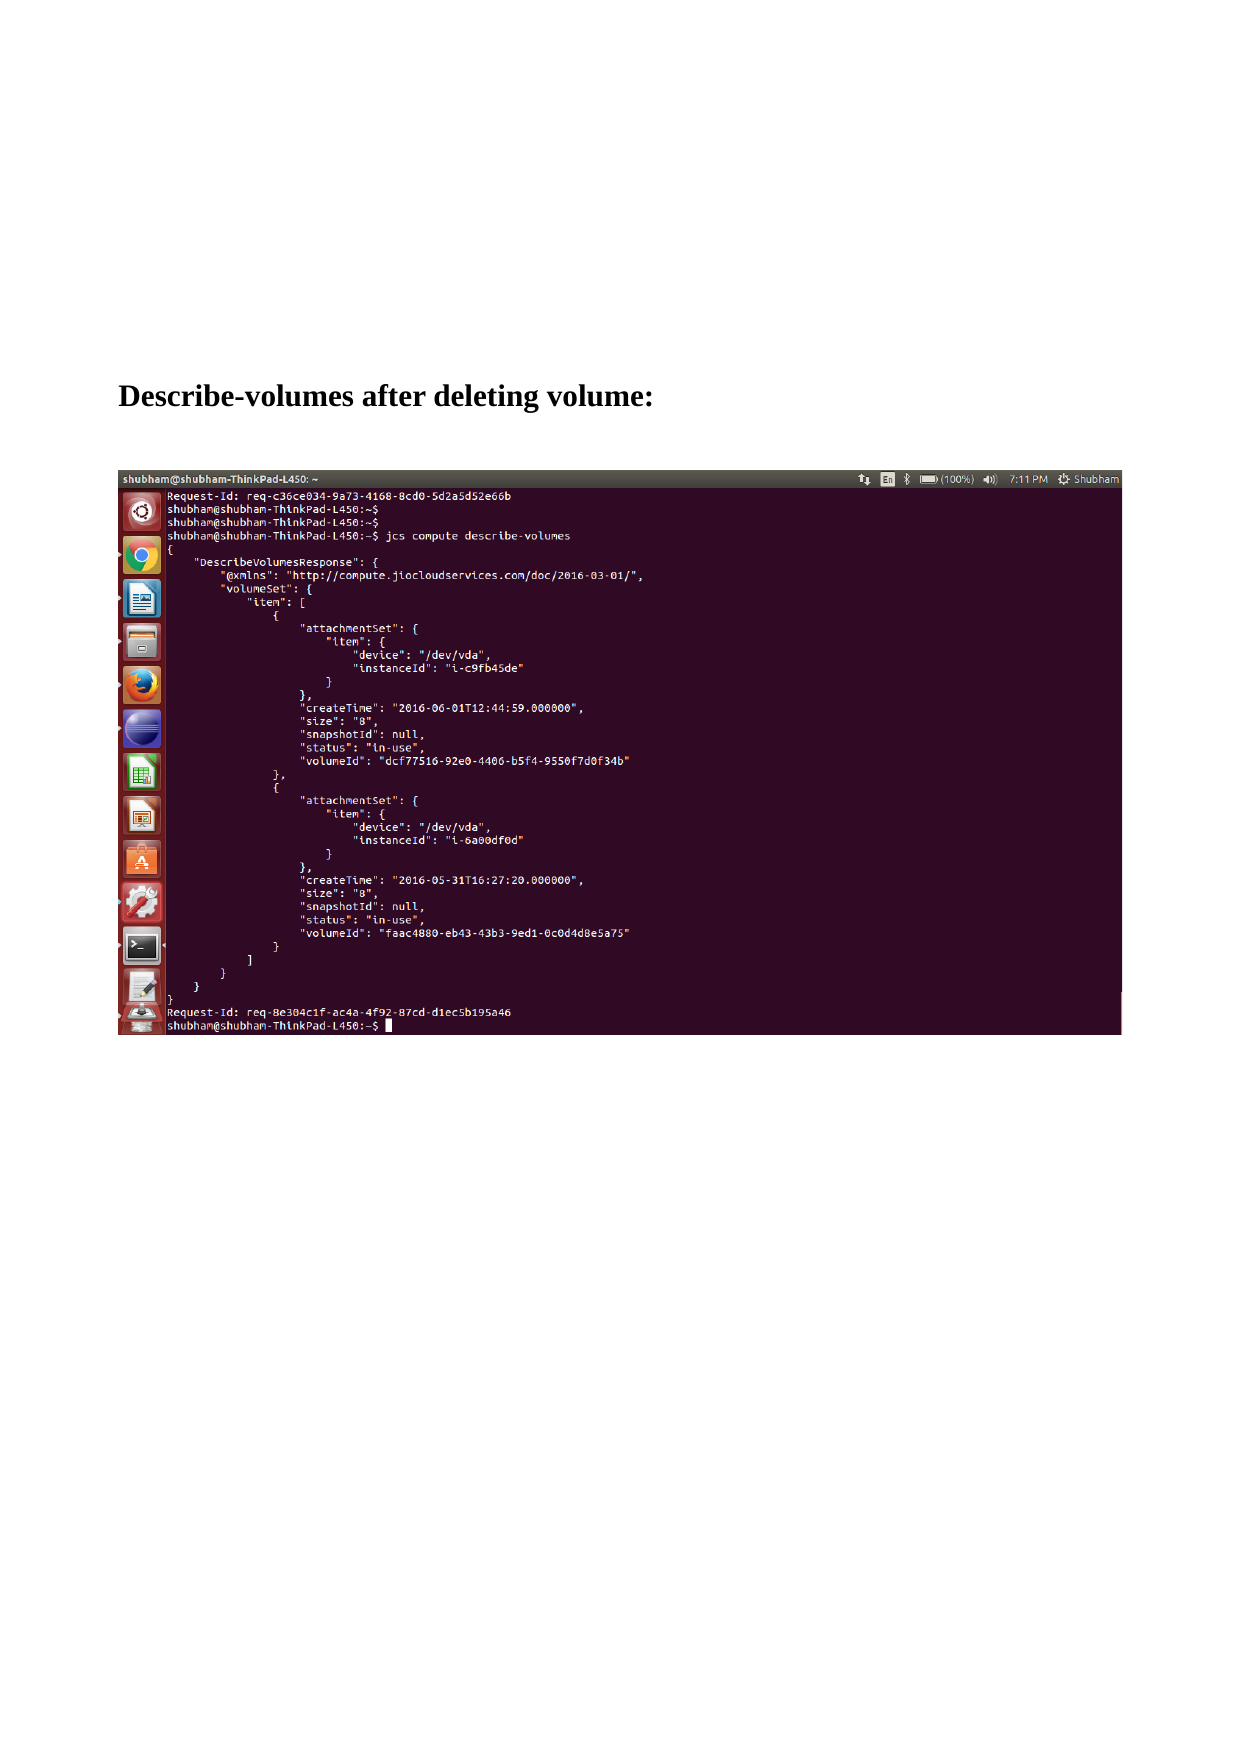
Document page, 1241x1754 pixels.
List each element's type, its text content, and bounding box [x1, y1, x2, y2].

text ­ [118, 1035, 1122, 1063]
picture [118, 470, 1123, 1035]
text Describe-volumes after deleting volume: [118, 377, 1122, 413]
